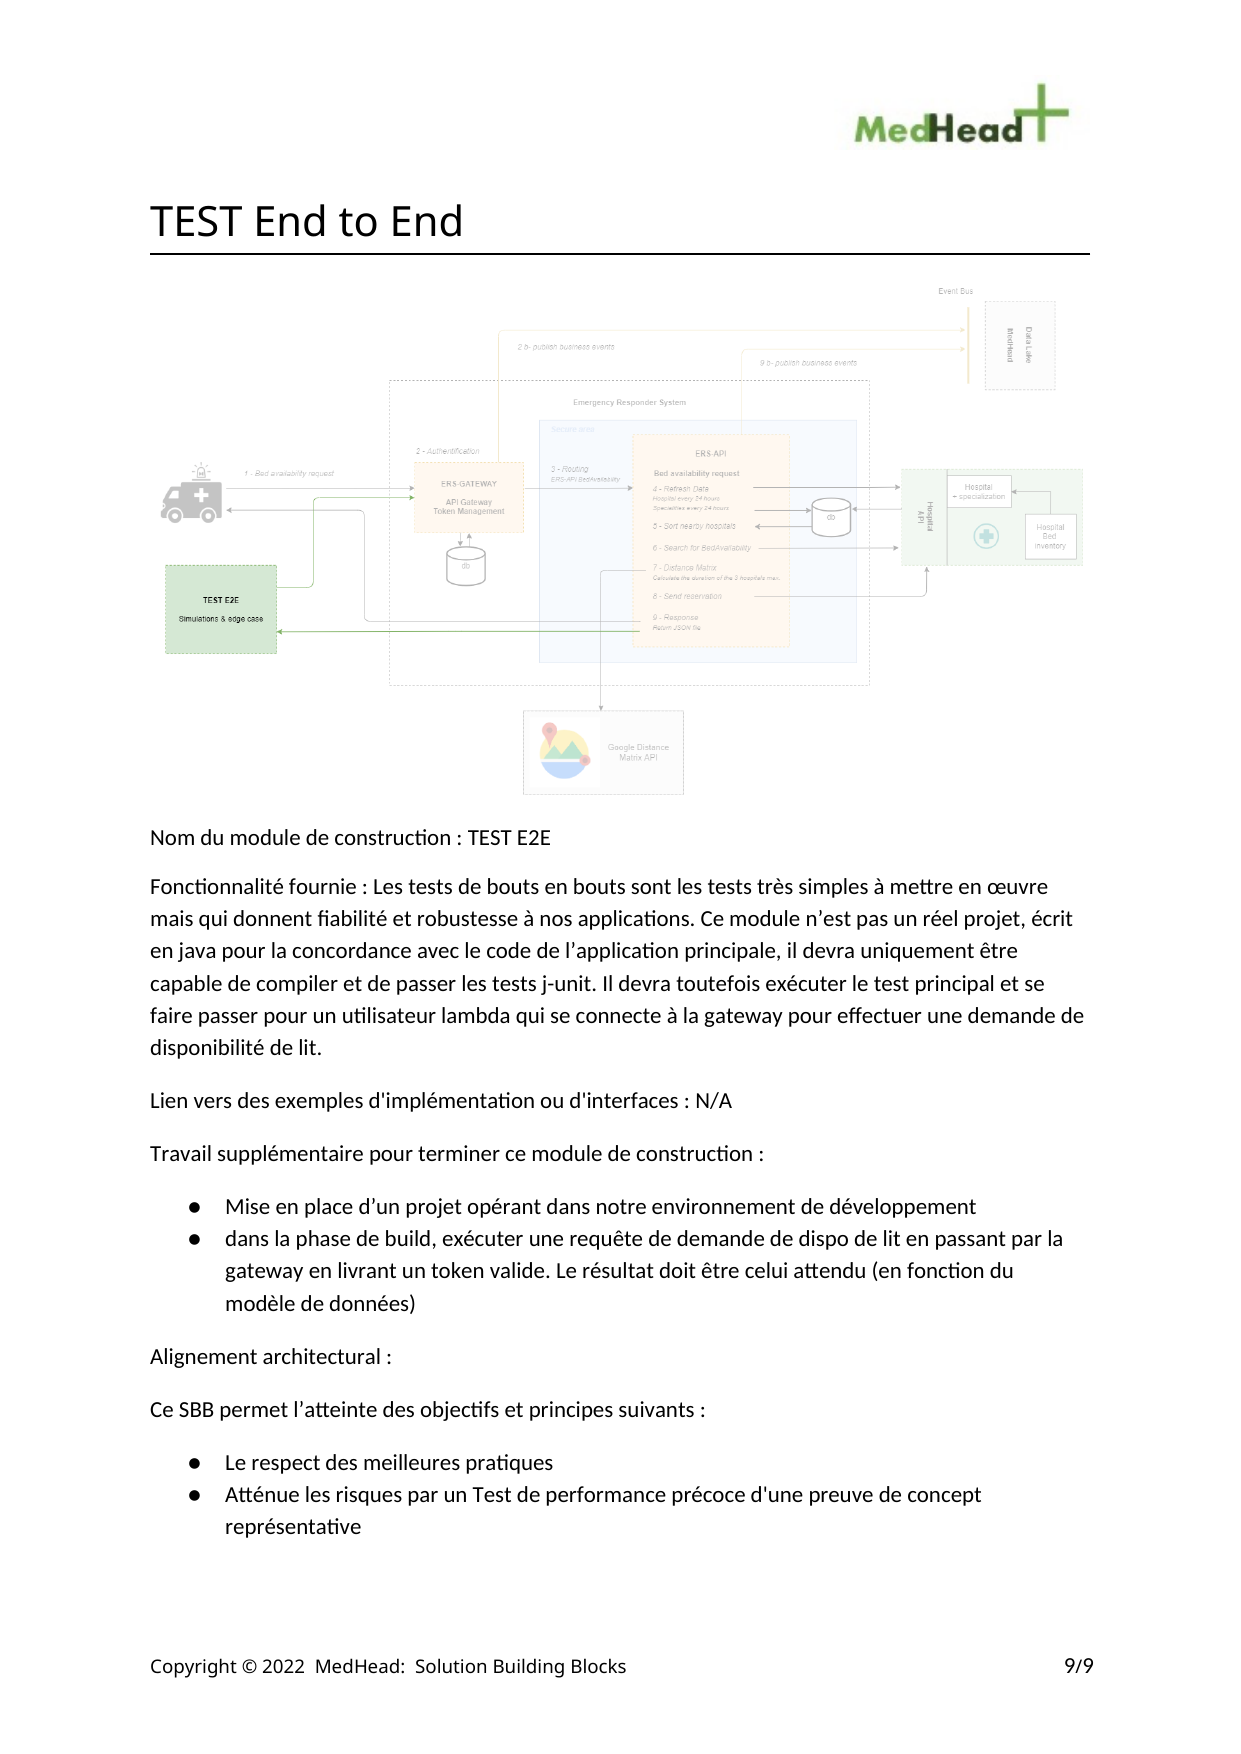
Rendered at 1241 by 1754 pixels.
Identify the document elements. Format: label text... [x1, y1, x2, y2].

list Atténue les risques par un Test de performance précoce d'une preuve de concept représentative [187, 1480, 1090, 1540]
subtitle TEST End to End [150, 192, 1090, 253]
list Mise en place d’un projet opérant dans notre environnement de développement [187, 1192, 1090, 1220]
text Travail supplémentaire pour terminer ce module de construction : [150, 1139, 1090, 1167]
picture [834, 75, 1091, 150]
text Nom du module de construction : TEST E2E [150, 823, 1090, 851]
text Fonctionnalité fournie : Les tests de bouts en bouts sont les tests très simples à mettre en œuvre mais qui donnent fiabilité et robustesse à nos applications. Ce module n’est pas un réel projet, écrit en java pour la concordance avec le code de l’application principale, il devra uniquement être capable de compiler et de passer les tests j-unit. Il devra toutefois exécuter le test principal et se faire passer pour un utilisateur lambda qui se connecte à la gateway pour effectuer une demande de disponibilité de lit. [150, 872, 1090, 1061]
text Ce SBB permet l’atteinte des objectifs et principes suivants : [150, 1395, 1090, 1423]
list Le respect des meilleures pratiques [187, 1448, 1090, 1476]
text Alignement architectural : [150, 1342, 1090, 1370]
list dans la phase de build, exécuter une requête de demande de dispo de lit en passant par la gateway en livrant un token valide. Le résultat doit être celui attendu (en fonction du modèle de données) [187, 1224, 1090, 1317]
text Lien vers des exemples d'implémentation ou d'interfaces : N/A [150, 1086, 1090, 1114]
picture [150, 275, 1091, 803]
